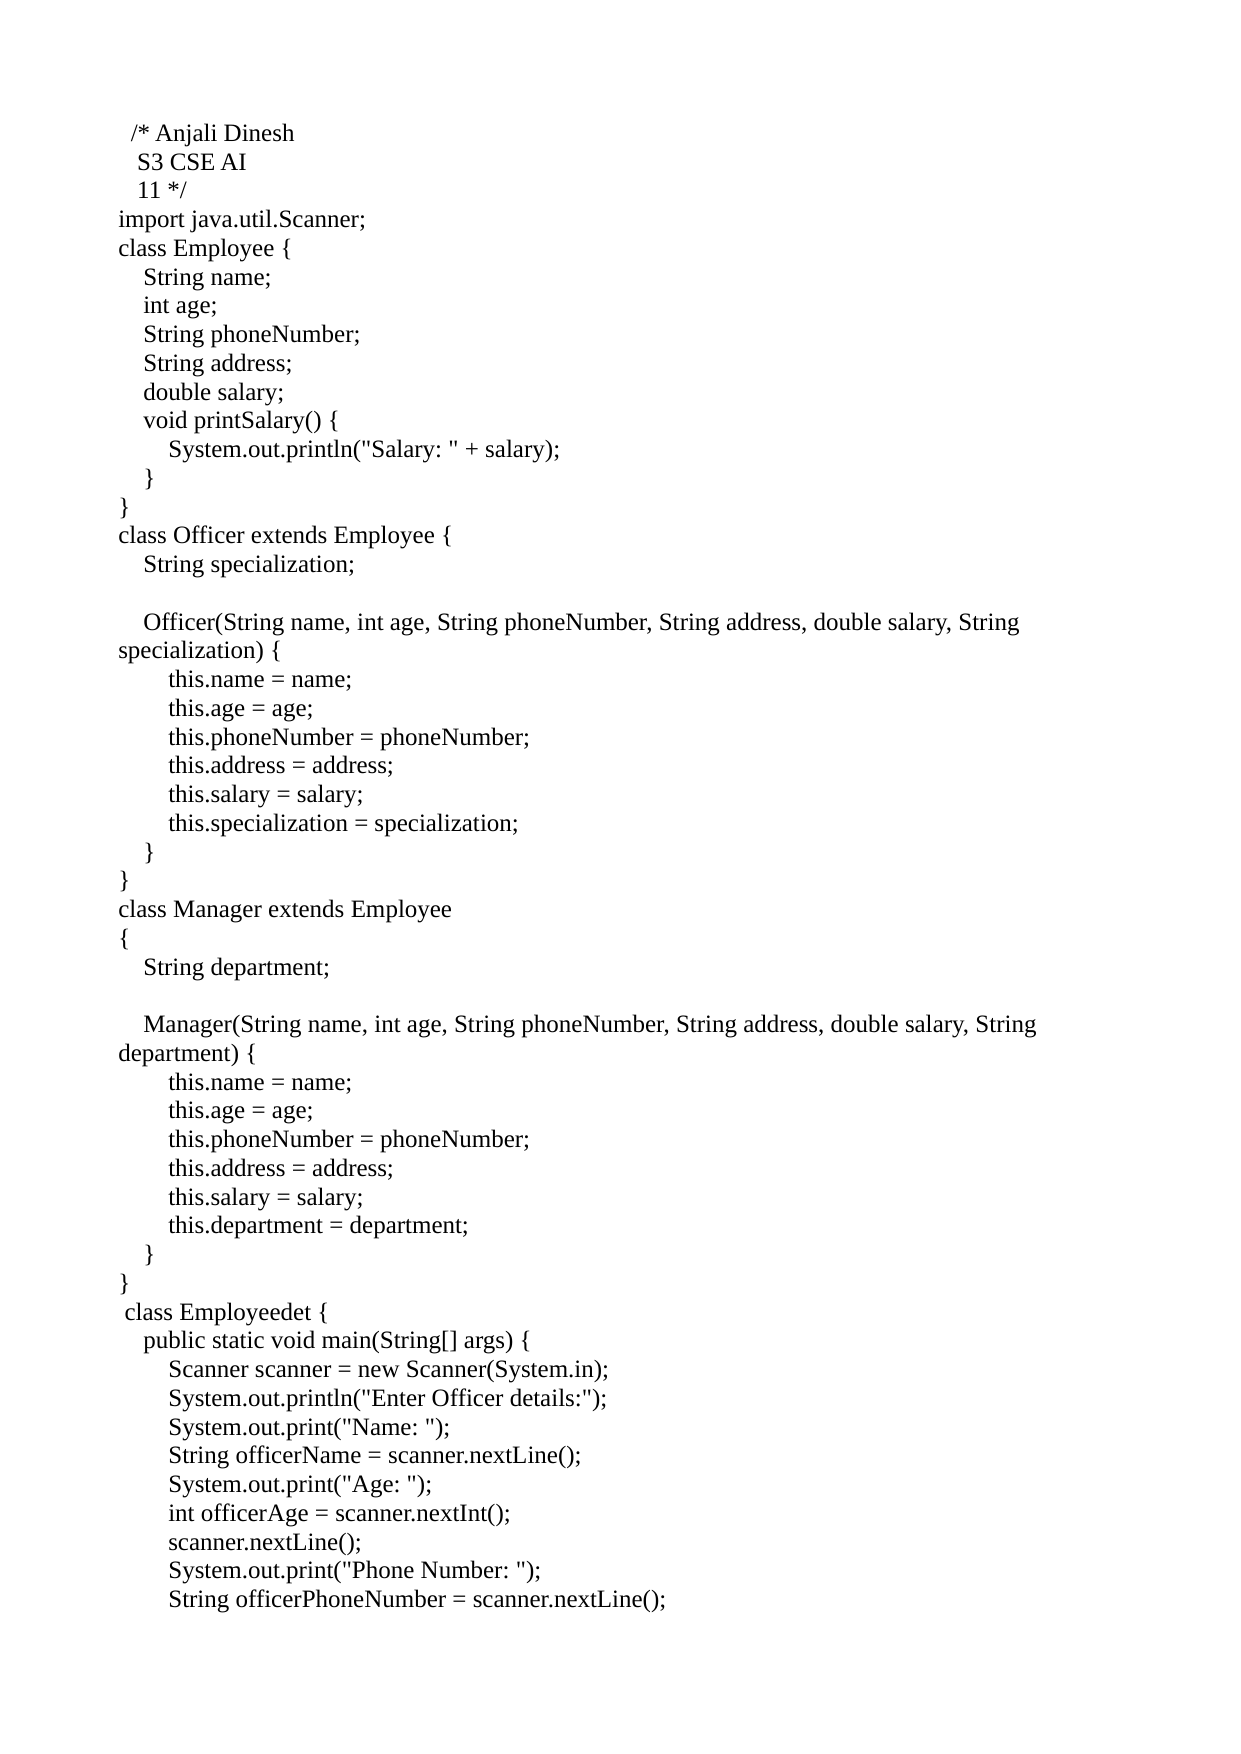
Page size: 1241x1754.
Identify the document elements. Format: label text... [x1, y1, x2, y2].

text } [118, 492, 1122, 521]
text /* Anjali Dinesh [118, 118, 1122, 147]
text String officerPhoneNumber = scanner.nextLine(); [118, 1584, 1122, 1613]
text class Employeedet { [118, 1297, 1122, 1326]
text String address; [118, 348, 1122, 377]
text 11 */ [118, 176, 1122, 204]
text String specialization; [118, 549, 1122, 578]
text String phoneNumber; [118, 319, 1122, 348]
text System.out.print("Age: "); [118, 1469, 1122, 1498]
text int age; [118, 291, 1122, 319]
text String officerName = scanner.nextLine(); [118, 1441, 1122, 1469]
text } [118, 1239, 1122, 1268]
text } [118, 837, 1122, 866]
text this.department = department; [118, 1211, 1122, 1239]
text double salary; [118, 377, 1122, 406]
text } [118, 866, 1122, 894]
text System.out.println("Salary: " + salary); [118, 434, 1122, 463]
text this.address = address; [118, 751, 1122, 779]
text System.out.print("Phone Number: "); [118, 1556, 1122, 1584]
text String department; [118, 952, 1122, 981]
text this.name = name; [118, 664, 1122, 693]
text S3 CSE AI [118, 147, 1122, 176]
text class Officer extends Employee { [118, 521, 1122, 549]
text } [118, 1268, 1122, 1297]
text this.age = age; [118, 1096, 1122, 1124]
text void printSalary() { [118, 406, 1122, 434]
text } [118, 463, 1122, 492]
text Scanner scanner = new Scanner(System.in); [118, 1354, 1122, 1383]
text class Manager extends Employee [118, 894, 1122, 923]
text this.salary = salary; [118, 1182, 1122, 1211]
text this.salary = salary; [118, 779, 1122, 808]
text this.specialization = specialization; [118, 808, 1122, 837]
text this.phoneNumber = phoneNumber; [118, 722, 1122, 751]
text import java.util.Scanner; [118, 204, 1122, 233]
text this.name = name; [118, 1067, 1122, 1096]
text this.address = address; [118, 1153, 1122, 1182]
text Officer(String name, int age, String phoneNumber, String address, double salary, String specialization) { [118, 607, 1122, 664]
text { [118, 923, 1122, 952]
text public static void main(String[] args) { [118, 1326, 1122, 1354]
text this.phoneNumber = phoneNumber; [118, 1124, 1122, 1153]
text this.age = age; [118, 693, 1122, 722]
text int officerAge = scanner.nextInt(); [118, 1498, 1122, 1527]
text System.out.println("Enter Officer details:"); [118, 1383, 1122, 1412]
text scanner.nextLine(); [118, 1527, 1122, 1556]
text String name; [118, 262, 1122, 291]
text class Employee { [118, 233, 1122, 262]
text Manager(String name, int age, String phoneNumber, String address, double salary, String department) { [118, 1009, 1122, 1067]
text System.out.print("Name: "); [118, 1412, 1122, 1441]
